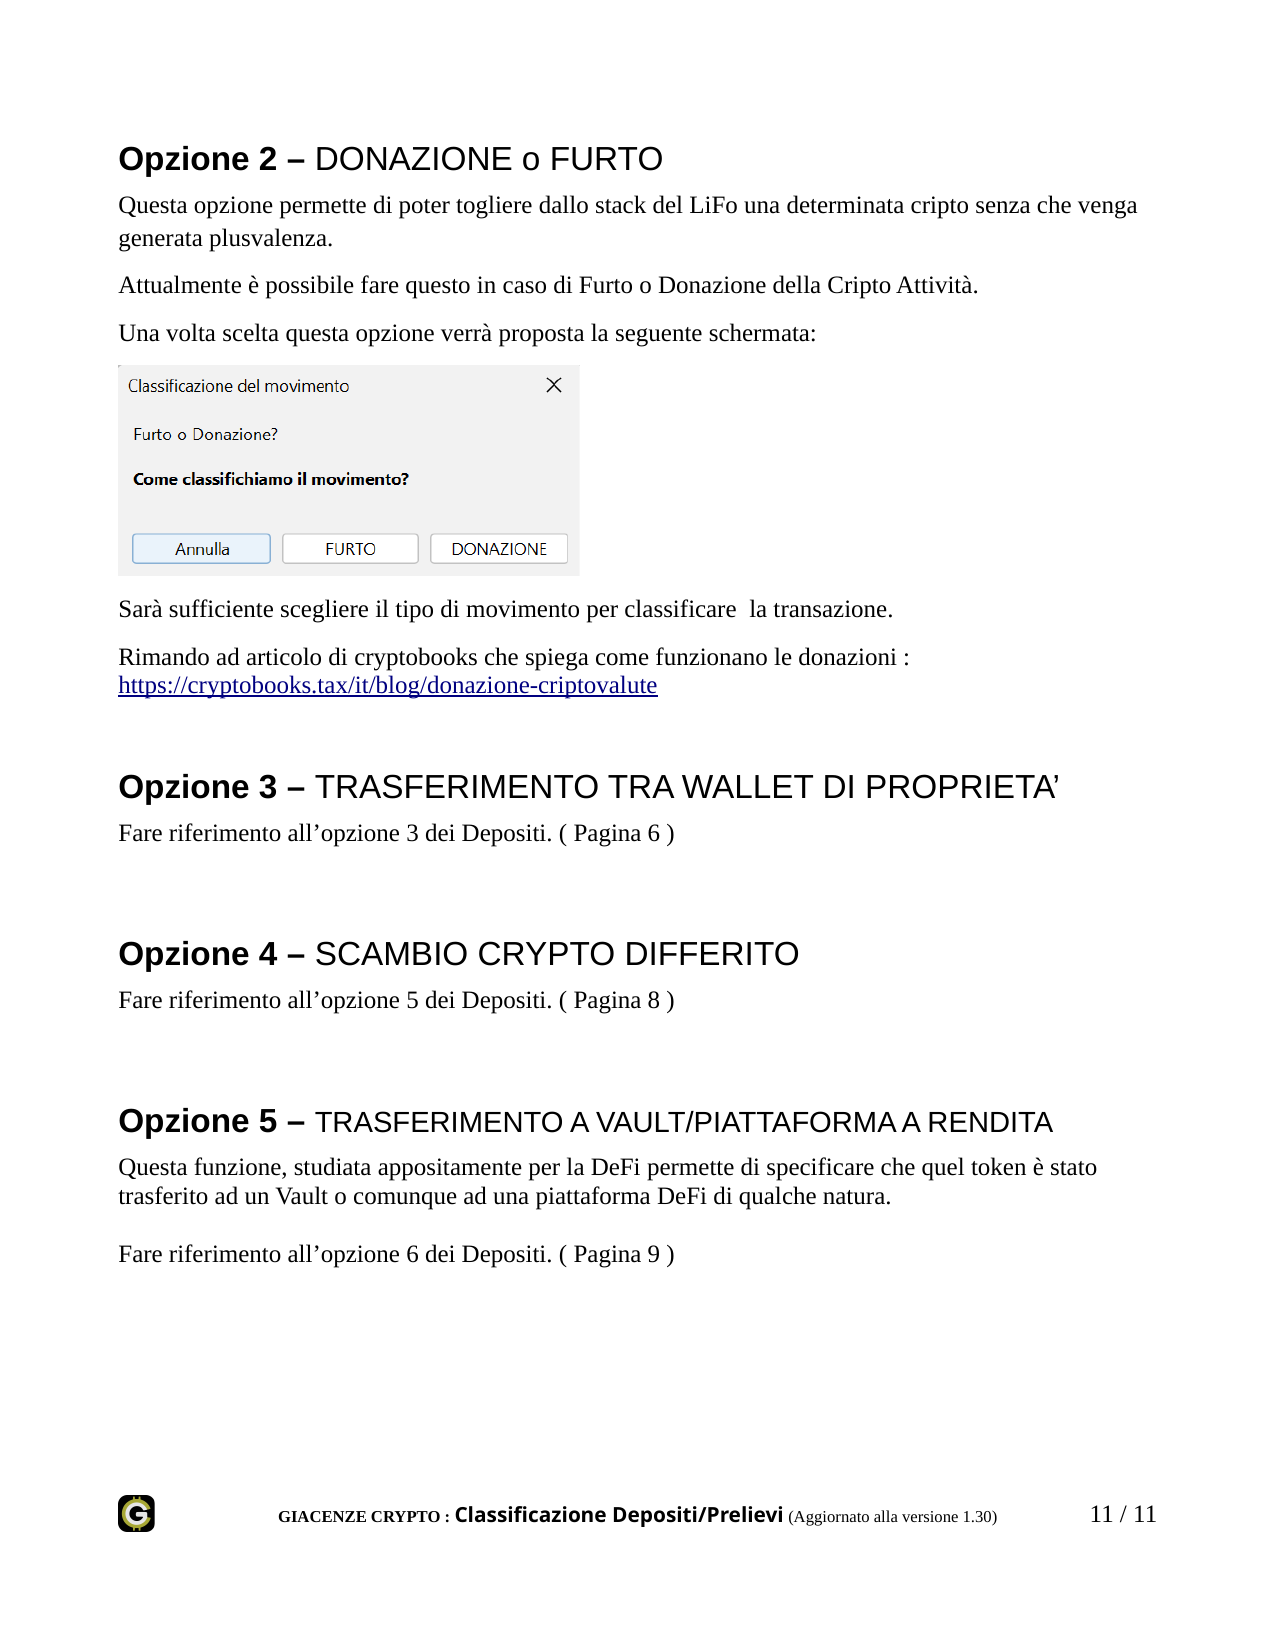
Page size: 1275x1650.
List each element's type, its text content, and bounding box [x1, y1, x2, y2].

text Questa opzione permette di poter togliere dallo stack del LiFo una determinata cripto senza che venga generata plusvalenza. [118, 190, 1157, 252]
subtitle Opzione 4 – SCAMBIO CRYPTO DIFFERITO [118, 934, 1157, 973]
picture [118, 365, 580, 576]
text Sarà sufficiente scegliere il tipo di movimento per classificare la transazione. [118, 594, 1157, 623]
subtitle Opzione 3 – TRASFERIMENTO TRA WALLET DI PROPRIETA’ [118, 767, 1157, 806]
picture [118, 1495, 155, 1532]
text Questa funzione, studiata appositamente per la DeFi permette di specificare che quel token è stato trasferito ad un Vault o comunque ad una piattaforma DeFi di qualche natura. [118, 1152, 1157, 1210]
text https://cryptobooks.tax/it/blog/donazione-criptovalute [118, 670, 1157, 699]
text Fare riferimento all’opzione 5 dei Depositi. ( Pagina 8 ) [118, 985, 1157, 1014]
text Fare riferimento all’opzione 6 dei Depositi. ( Pagina 9 ) [118, 1239, 1157, 1267]
text Una volta scelta questa opzione verrà proposta la seguente schermata: [118, 318, 1157, 347]
text Fare riferimento all’opzione 3 dei Depositi. ( Pagina 6 ) [118, 818, 1157, 847]
text Attualmente è possibile fare questo in caso di Furto o Donazione della Cripto Attività. [118, 271, 1157, 299]
subtitle Opzione 5 – TRASFERIMENTO A VAULT/PIATTAFORMA A RENDITA [118, 1101, 1157, 1140]
text Rimando ad articolo di cryptobooks che spiega come funzionano le donazioni : [118, 642, 1157, 670]
subtitle Opzione 2 – DONAZIONE o FURTO [118, 139, 1157, 177]
